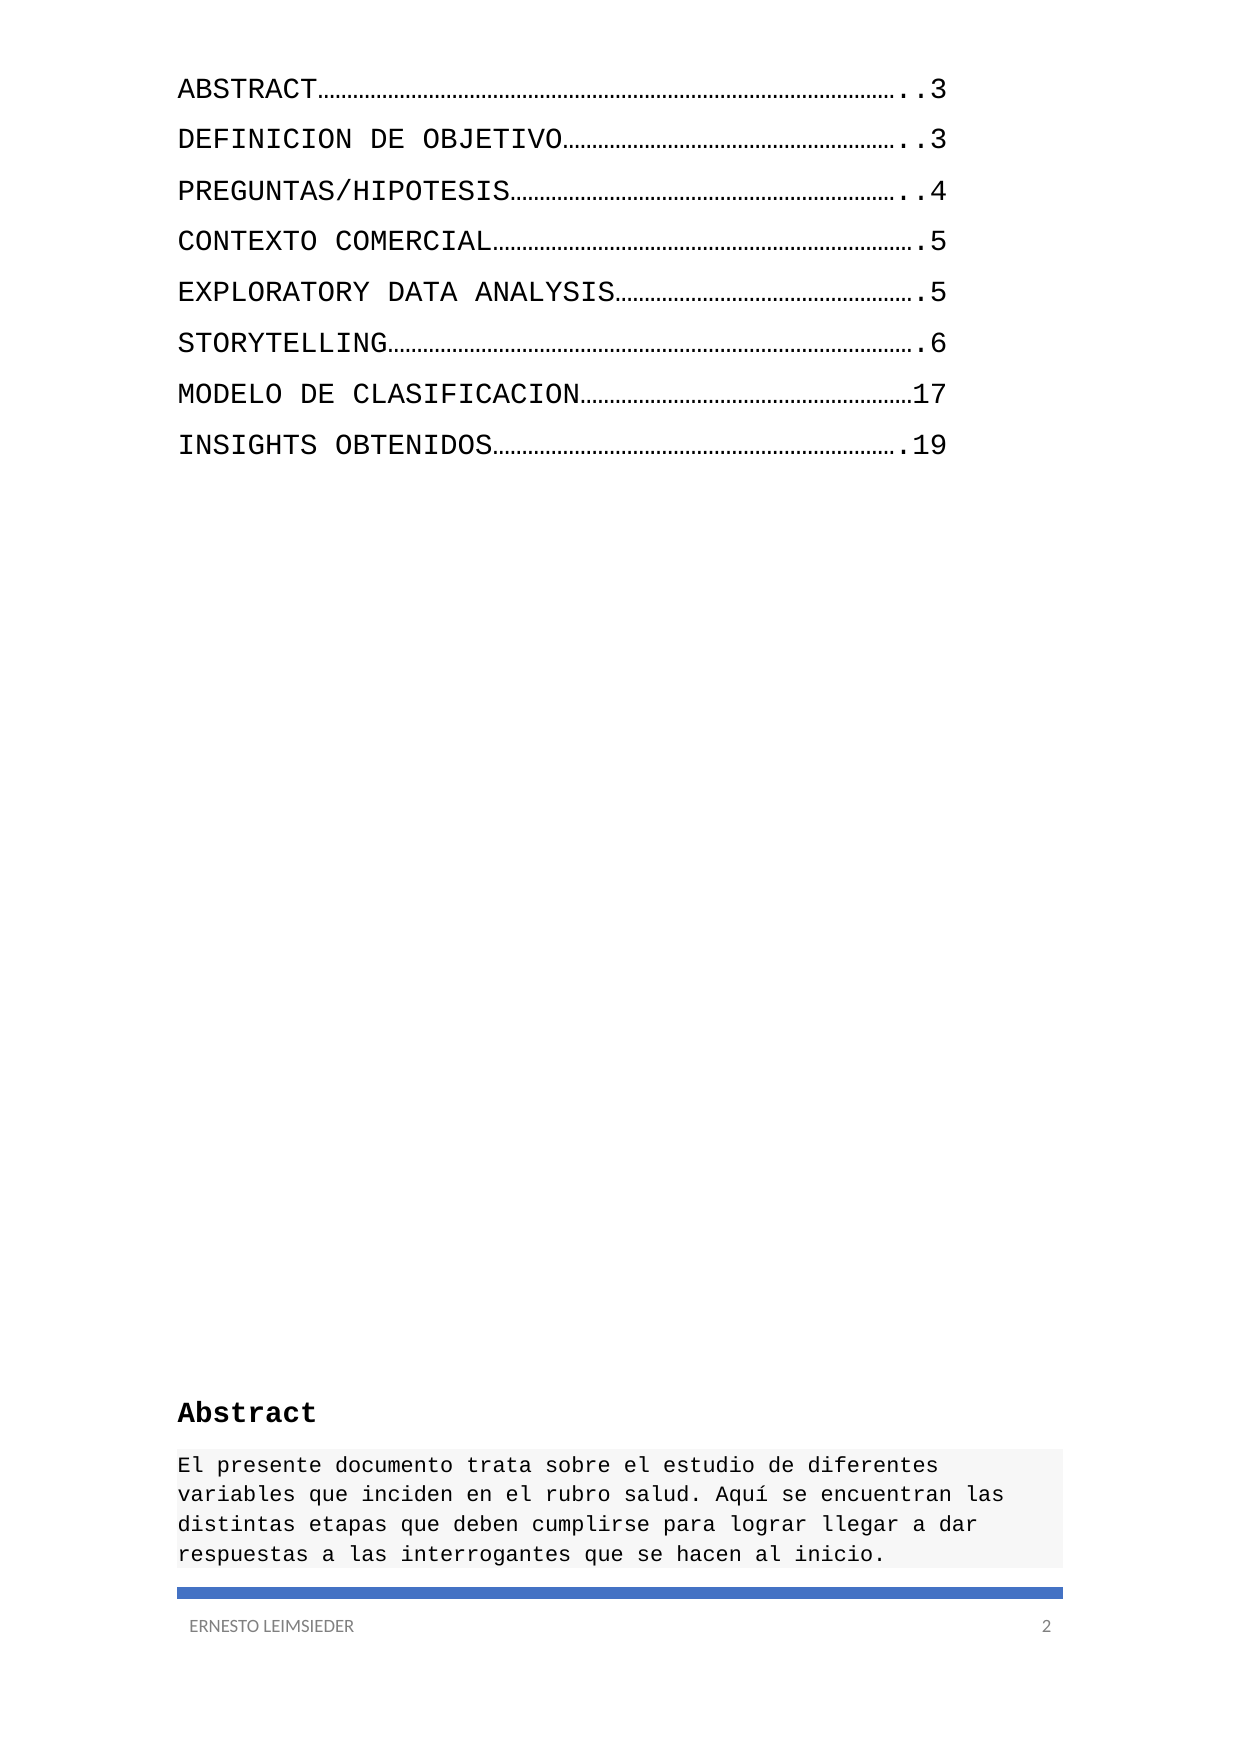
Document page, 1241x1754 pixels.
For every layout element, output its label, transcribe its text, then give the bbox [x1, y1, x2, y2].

text INSIGHTS OBTENIDOS…………………………………………………………….19 [177, 430, 1063, 463]
text DEFINICION DE OBJETIVO…………………………………………………..3 [177, 125, 1063, 158]
text PREGUNTAS/HIPOTESIS…………………………………………………………..4 [177, 176, 1063, 209]
text Abstract [177, 1398, 1063, 1431]
text MODELO DE CLASIFICACION…………………………………………………17 [177, 379, 1063, 412]
text STORYTELLING……………………………………………………………………………….6 [177, 328, 1063, 361]
text ABSTRACT………………………………………………………………………………………..3 [177, 74, 1063, 107]
text EXPLORATORY DATA ANALYSIS…………………………………………….5 [177, 277, 1063, 311]
text CONTEXTO COMERCIAL……………………………………………………………….5 [177, 227, 1063, 259]
text El presente documento trata sobre el estudio de diferentes variables que inciden en el rubro salud. Aquí se encuentran las distintas etapas que deben cumplirse para lograr llegar a dar respuestas a las interrogantes que se hacen al inicio. [177, 1449, 1063, 1568]
